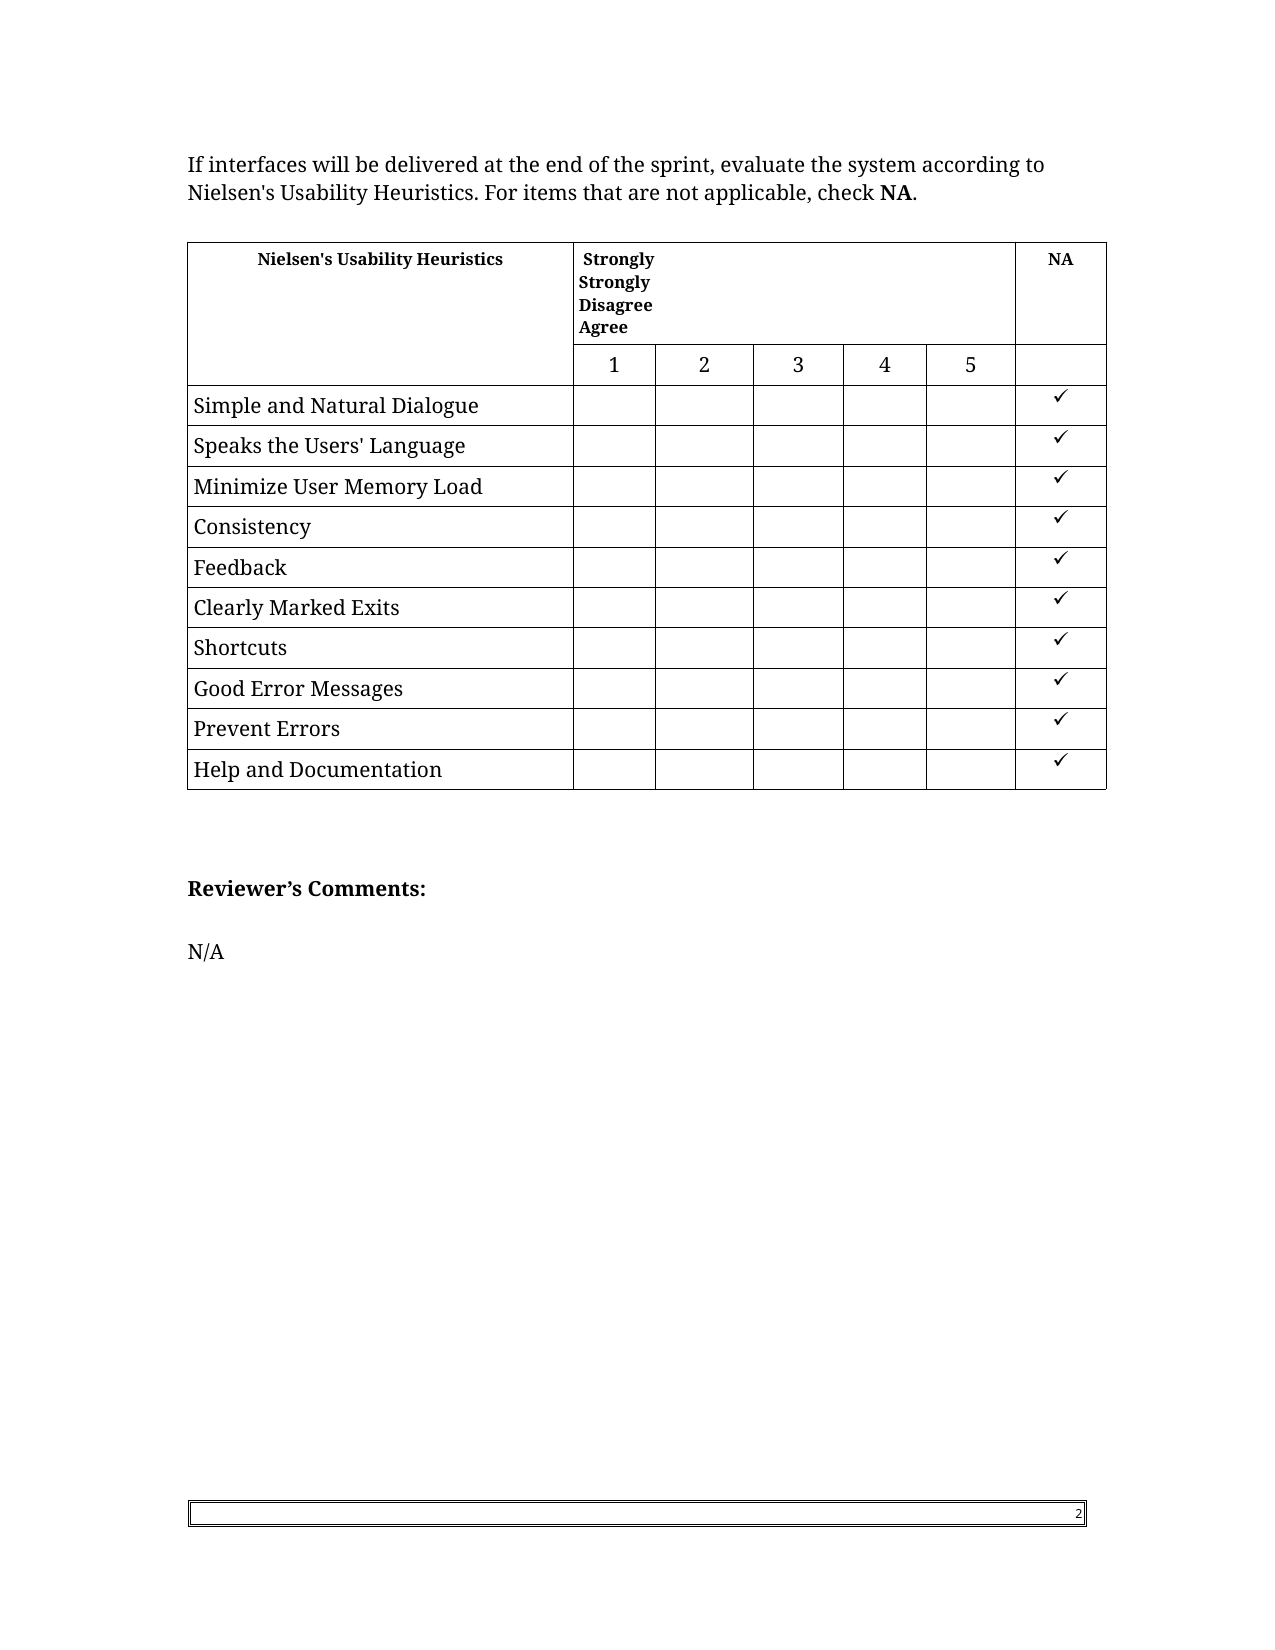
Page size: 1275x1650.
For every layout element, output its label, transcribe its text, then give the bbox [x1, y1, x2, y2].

table_cell [927, 426, 1015, 466]
table_cell [754, 709, 843, 748]
table_cell [574, 628, 655, 668]
table_cell [844, 669, 926, 708]
subtitle If interfaces will be delivered at the end of the sprint, evaluate the system according to Nielsen's Usability Heuristics. For items that are not applicable, check NA. [187, 150, 1087, 207]
table_cell 5 [927, 345, 1015, 385]
table_cell Prevent Errors [188, 709, 573, 748]
table_cell [844, 750, 926, 789]
table_cell [927, 750, 1015, 789]
table_cell [927, 588, 1015, 627]
table_cell [574, 548, 655, 587]
table_cell 3 [754, 345, 843, 385]
table_cell [927, 507, 1015, 546]
table_cell [574, 709, 655, 748]
table_cell Feedback [188, 548, 573, 587]
table_cell  [1016, 669, 1106, 708]
table_cell [656, 750, 753, 789]
table_cell [844, 628, 926, 668]
table_cell [927, 467, 1015, 506]
table_cell [574, 426, 655, 466]
table_cell  [1016, 548, 1106, 587]
table_cell [844, 386, 926, 425]
table_cell [656, 386, 753, 425]
table_cell [844, 709, 926, 748]
table_cell [754, 467, 843, 506]
table_cell  [1016, 507, 1106, 546]
table_cell [656, 588, 753, 627]
table_cell [574, 386, 655, 425]
table_cell [656, 548, 753, 587]
table_header NA [1016, 243, 1106, 344]
table_cell Simple and Natural Dialogue [188, 386, 573, 425]
table_cell [927, 669, 1015, 708]
table_cell [574, 467, 655, 506]
table_cell  [1016, 467, 1106, 506]
table_cell [844, 426, 926, 466]
table_cell  [1016, 750, 1106, 789]
table_cell Consistency [188, 507, 573, 546]
table_cell [754, 628, 843, 668]
table_header Strongly Strongly Disagree Agree [574, 243, 1015, 344]
table_cell  [1016, 588, 1106, 627]
table_cell [574, 588, 655, 627]
table_cell Clearly Marked Exits [188, 588, 573, 627]
table_cell [754, 507, 843, 546]
table_cell [656, 709, 753, 748]
table_cell [844, 507, 926, 546]
table_cell [754, 426, 843, 466]
table_cell 2 [656, 345, 753, 385]
table_cell  [1016, 709, 1106, 748]
table_cell [574, 669, 655, 708]
table_cell 1 [574, 345, 655, 385]
text N/A [187, 937, 1087, 966]
table_cell [656, 507, 753, 546]
table_cell [927, 628, 1015, 668]
table_cell 4 [844, 345, 926, 385]
table_cell  [1016, 386, 1106, 425]
table_cell Help and Documentation [188, 750, 573, 789]
table_cell  [1016, 426, 1106, 466]
table_cell  [1016, 628, 1106, 668]
table_cell [656, 467, 753, 506]
table_cell [844, 588, 926, 627]
table_cell [844, 548, 926, 587]
table_cell [656, 628, 753, 668]
table_header Nielsen's Usability Heuristics [188, 243, 573, 385]
table_cell [927, 709, 1015, 748]
table_cell [754, 750, 843, 789]
table_cell [574, 750, 655, 789]
table_cell [754, 548, 843, 587]
table_cell Shortcuts [188, 628, 573, 668]
table_cell [656, 669, 753, 708]
table_cell Minimize User Memory Load [188, 467, 573, 506]
table_cell Good Error Messages [188, 669, 573, 708]
table_cell [656, 426, 753, 466]
table_cell [927, 548, 1015, 587]
table_cell [754, 588, 843, 627]
table_cell [754, 386, 843, 425]
table_cell Speaks the Users' Language [188, 426, 573, 466]
subtitle Reviewer’s Comments: [187, 874, 1087, 931]
table_cell [754, 669, 843, 708]
table_cell [1016, 345, 1106, 385]
table_cell [927, 386, 1015, 425]
table_cell [844, 467, 926, 506]
table_cell [574, 507, 655, 546]
